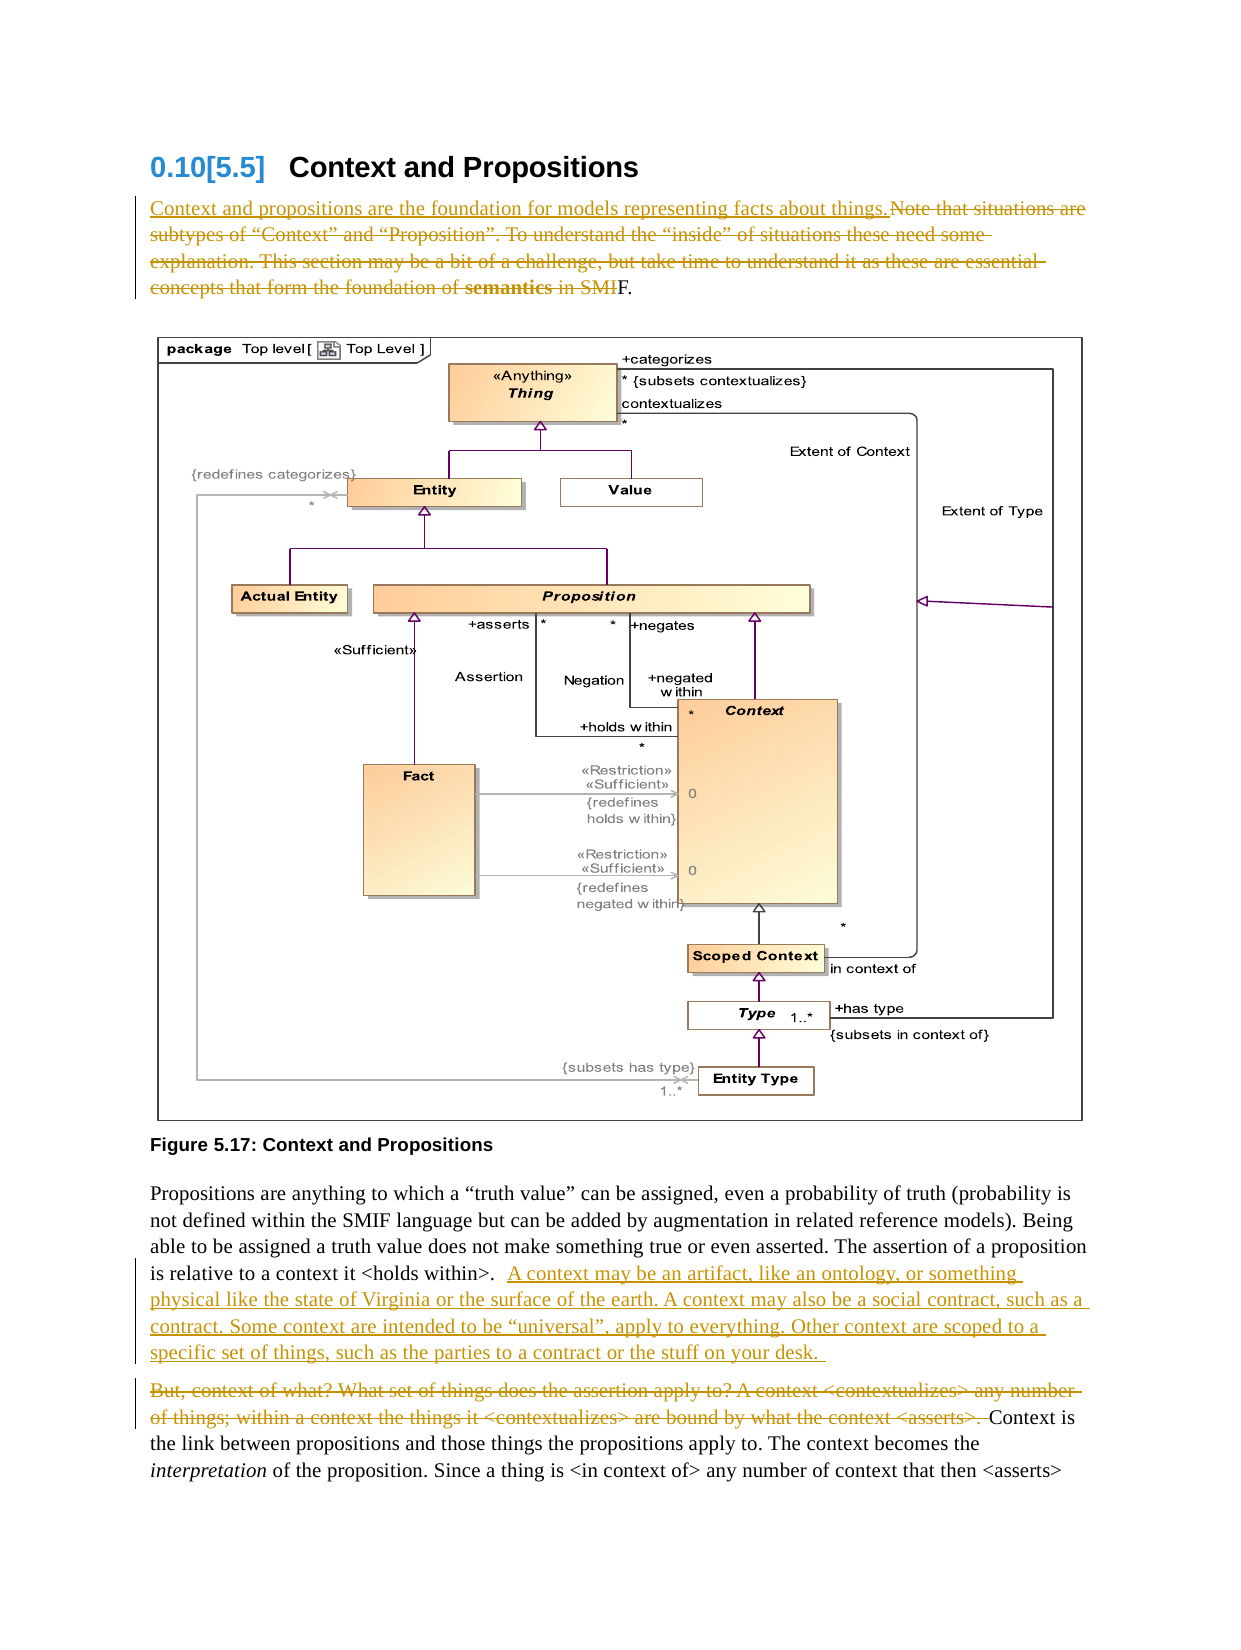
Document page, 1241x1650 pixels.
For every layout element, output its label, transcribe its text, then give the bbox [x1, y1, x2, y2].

text [150, 313, 1090, 331]
text Context and propositions are the foundation for models representing facts about things.F. [150, 196, 1090, 299]
text Figure 5.17: Context and Propositions [150, 1127, 1090, 1155]
subtitle Context and Propositions [150, 150, 1090, 183]
text Propositions are anything to which a “truth value” can be assigned, even a probability of truth (probability is not defined within the SMIF language but can be added by augmentation in related reference models). Being able to be assigned a truth value does not make something true or even asserted. The assertion of a proposition is relative to a context it <holds within>. A context may be an artifact, like an ontology, or something physical like the state of Virginia or the surface of the earth. A context may also be a social contract, such as a [150, 1155, 1090, 1308]
text Context is the link between propositions and those things the propositions apply to. The context becomes the interpretation of the proposition. Since a thing is <in context of> any number of context that then <asserts> some set of propositions the contextualized interpretation of any thing can be established. In summary, a context <asserts> propositions for the things it <contextualizes>. A Context that is not scoped contextualizes everything. [150, 1378, 1090, 1482]
text contract. Some context are intended to be “universal”, apply to everything. Other context are scoped to a specific set of things, such as the parties to a contract or the stuff on your desk. [150, 1309, 1090, 1364]
